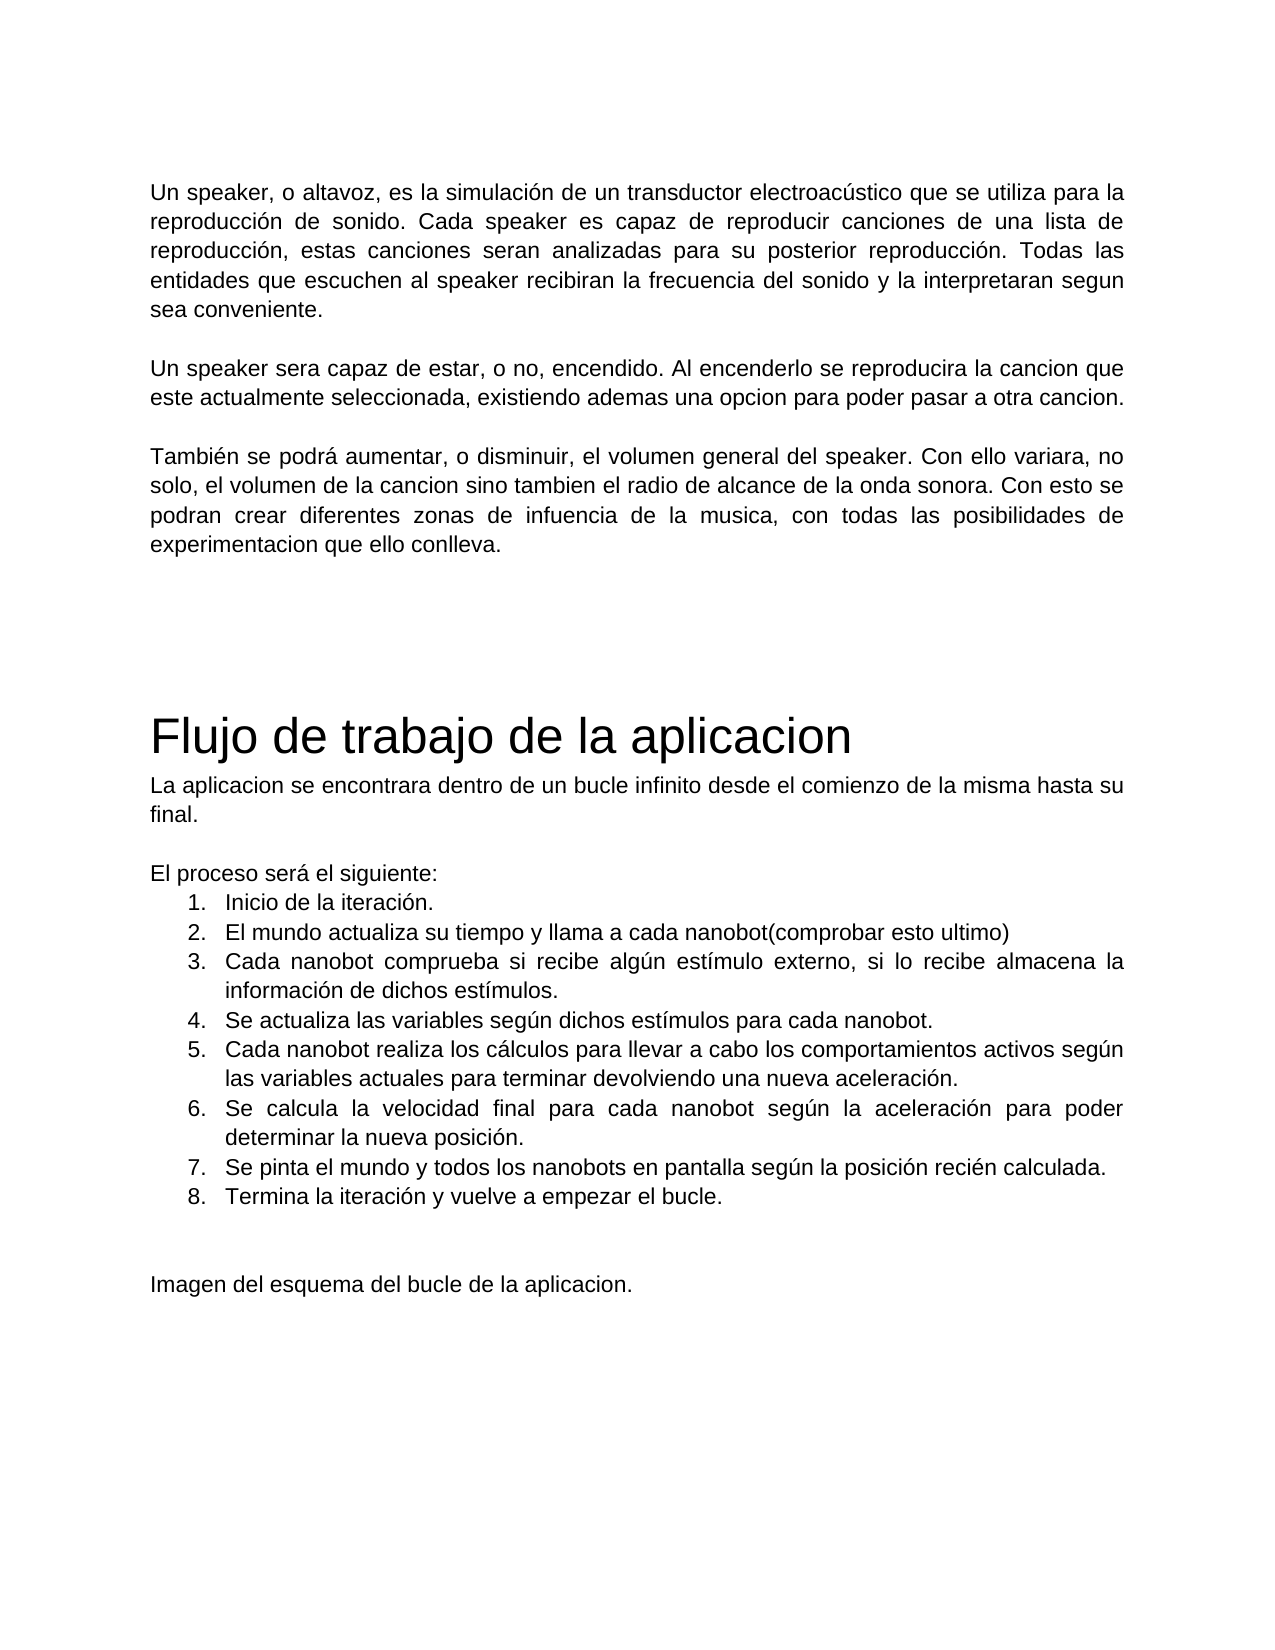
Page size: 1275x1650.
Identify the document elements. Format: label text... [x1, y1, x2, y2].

text Imagen del esquema del bucle de la aplicacion. [150, 1272, 1125, 1297]
list Se pinta el mundo y todos los nanobots en pantalla según la posición recién calculada. [187, 1154, 1125, 1180]
list Cada nanobot comprueba si recibe algún estímulo externo, si lo recibe almacena la información de dichos estímulos. [187, 948, 1125, 1003]
text Flujo de trabajo de la aplicacion [150, 708, 1125, 764]
text Un speaker sera capaz de estar, o no, encendido. Al encenderlo se reproducira la cancion que este actualmente seleccionada, existiendo ademas una opcion para poder pasar a otra cancion. [150, 356, 1125, 411]
text La aplicacion se encontrara dentro de un bucle infinito desde el comienzo de la misma hasta su final. [150, 772, 1125, 827]
list Se calcula la velocidad final para cada nanobot según la aceleración para poder determinar la nueva posición. [187, 1095, 1125, 1150]
text Un speaker, o altavoz, es la simulación de un transductor electroacústico que se utiliza para la reproducción de sonido. Cada speaker es capaz de reproducir canciones de una lista de reproducción, estas canciones seran analizadas para su posterior reproducción. Todas las entidades que escuchen al speaker recibiran la frecuencia del sonido y la interpretaran segun sea conveniente. [150, 179, 1125, 322]
list El mundo actualiza su tiempo y llama a cada nanobot(comprobar esto ultimo) [187, 919, 1125, 945]
list Cada nanobot realiza los cálculos para llevar a cabo los comportamientos activos según las variables actuales para terminar devolviendo una nueva aceleración. [187, 1037, 1125, 1092]
list Se actualiza las variables según dichos estímulos para cada nanobot. [187, 1007, 1125, 1033]
text También se podrá aumentar, o disminuir, el volumen general del speaker. Con ello variara, no solo, el volumen de la cancion sino tambien el radio de alcance de la onda sonora. Con esto se podran crear diferentes zonas de infuencia de la musica, con todas las posibilidades de experimentacion que ello conlleva. [150, 444, 1125, 557]
list Inicio de la iteración. [187, 890, 1125, 915]
text El proceso será el siguiente: [150, 860, 1125, 886]
list Termina la iteración y vuelve a empezar el bucle. [187, 1183, 1125, 1209]
